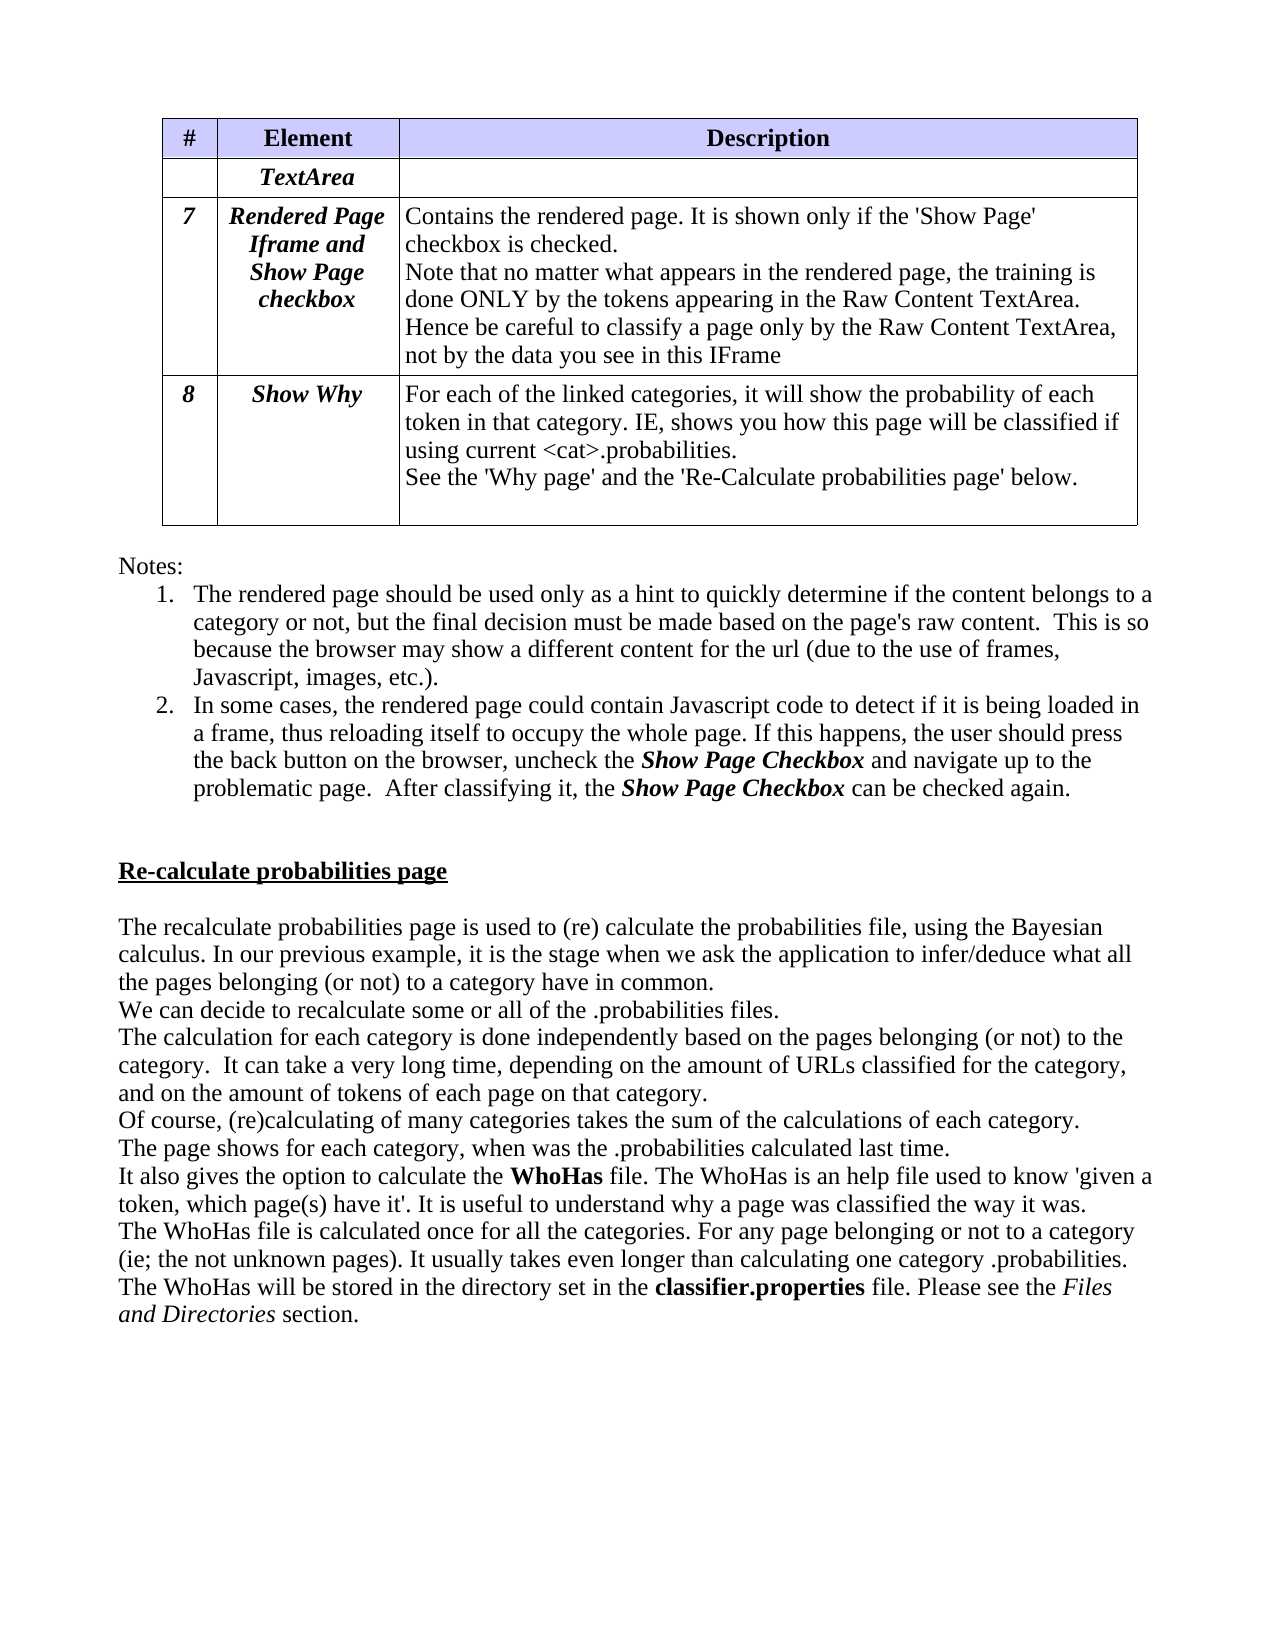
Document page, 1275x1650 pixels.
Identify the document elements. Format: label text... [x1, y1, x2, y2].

table_header Description [400, 119, 1137, 157]
table_cell TextArea [218, 159, 399, 197]
table_header # [163, 119, 217, 157]
table_cell For each of the linked categories, it will show the probability of each token in that category. IE, shows you how this page will be classified if using current <cat>.probabilities. See the 'Why page' and the 'Re-Calculate probabilities page' below. [400, 376, 1137, 524]
text The calculation for each category is done independently based on the pages belonging (or not) to the category. It can take a very long time, depending on the amount of URLs classified for the category, and on the amount of tokens of each page on that category. [118, 1023, 1157, 1107]
text Of course, (re)calculating of many categories takes the sum of the calculations of each category. [118, 1107, 1157, 1134]
table_cell [400, 159, 1137, 197]
text The page shows for each category, when was the .probabilities calculated last time. [118, 1134, 1157, 1162]
text We can decide to recalculate some or all of the .probabilities files. [118, 996, 1157, 1023]
table_cell Rendered Page Iframe and Show Page checkbox [218, 198, 399, 374]
list In some cases, the rendered page could contain Javascript code to detect if it is being loaded in a frame, thus reloading itself to occupy the whole page. If this happens, the user should press the back button on the browser, uncheck the Show Page Checkbox and navigate up to the problematic page. After classifying it, the Show Page Checkbox can be checked again. [156, 691, 1157, 802]
table_cell Show Why [218, 376, 399, 524]
text Re-calculate probabilities page [118, 857, 1157, 885]
table_header Element [218, 119, 399, 157]
text It also gives the option to calculate the WhoHas file. The WhoHas is an help file used to know 'given a token, which page(s) have it'. It is useful to understand why a page was classified the way it was. [118, 1162, 1157, 1217]
text The WhoHas will be stored in the directory set in the classifier.properties file. Please see the Files and Directories section. [118, 1273, 1157, 1328]
table_cell [163, 159, 217, 197]
text The WhoHas file is calculated once for all the categories. For any page belonging or not to a category (ie; the not unknown pages). It usually takes even longer than calculating one category .probabilities. [118, 1217, 1157, 1273]
list The rendered page should be used only as a hint to quickly determine if the content belongs to a category or not, but the final decision must be made based on the page's raw content. This is so because the browser may show a different content for the url (due to the use of frames, Javascript, images, etc.). [156, 580, 1157, 691]
table_cell 8 [163, 376, 217, 524]
table_cell Contains the rendered page. It is shown only if the 'Show Page' checkbox is checked. Note that no matter what appears in the rendered page, the training is done ONLY by the tokens appearing in the Raw Content TextArea. Hence be careful to classify a page only by the Raw Content TextArea, not by the data you see in this IFrame [400, 198, 1137, 374]
text Notes: [118, 552, 1157, 580]
text The recalculate probabilities page is used to (re) calculate the probabilities file, using the Bayesian calculus. In our previous example, it is the stage when we ask the application to infer/deduce what all the pages belonging (or not) to a category have in common. [118, 913, 1157, 996]
table_cell 7 [163, 198, 217, 374]
